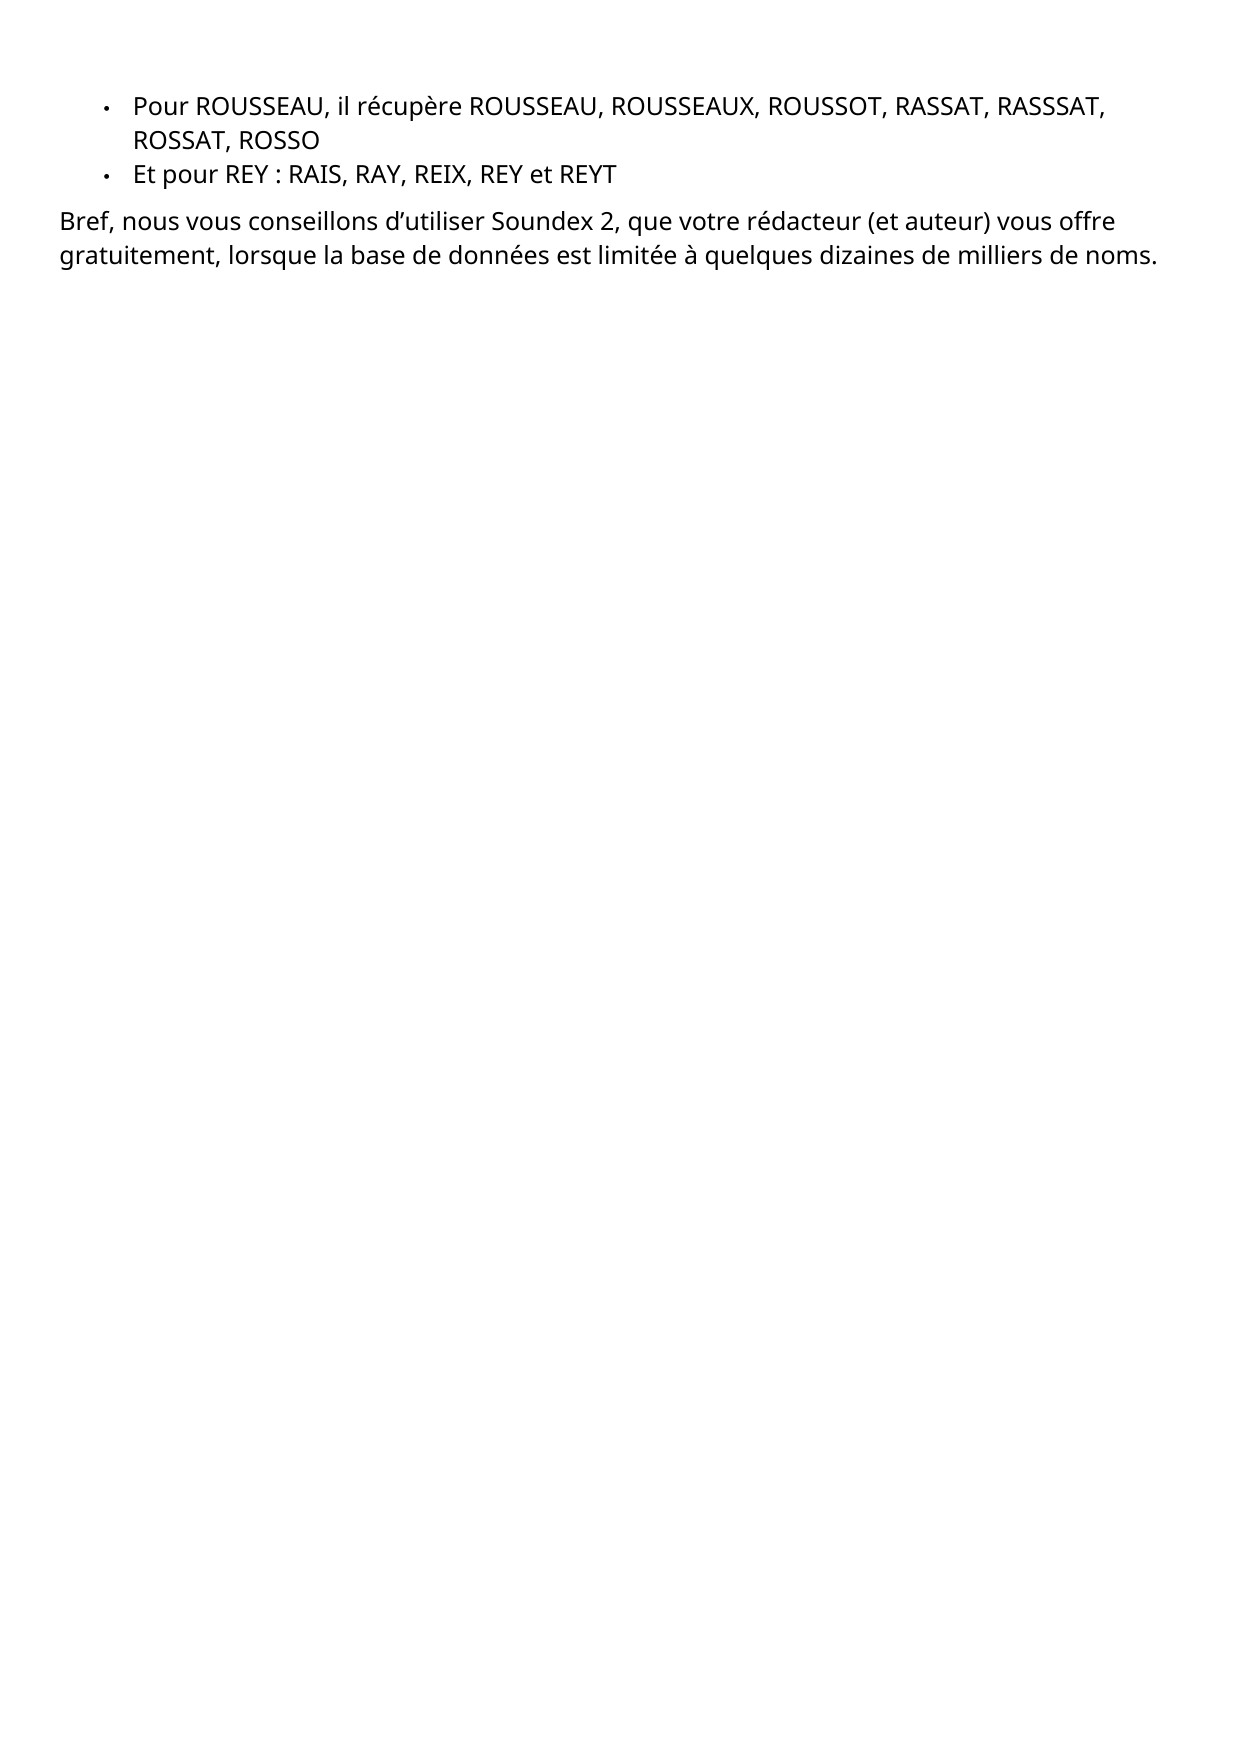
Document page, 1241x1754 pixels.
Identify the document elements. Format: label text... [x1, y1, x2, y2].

list Et pour REY : RAIS, RAY, REIX, REY et REYT [103, 157, 1181, 191]
list Pour ROUSSEAU, il récupère ROUSSEAU, ROUSSEAUX, ROUSSOT, RASSAT, RASSSAT, ROSSAT, ROSSO [103, 88, 1181, 157]
text Bref, nous vous conseillons d’utiliser Soundex 2, que votre rédacteur (et auteur) vous offre gratuitement, lorsque la base de données est limitée à quelques dizaines de milliers de noms. [59, 203, 1181, 271]
